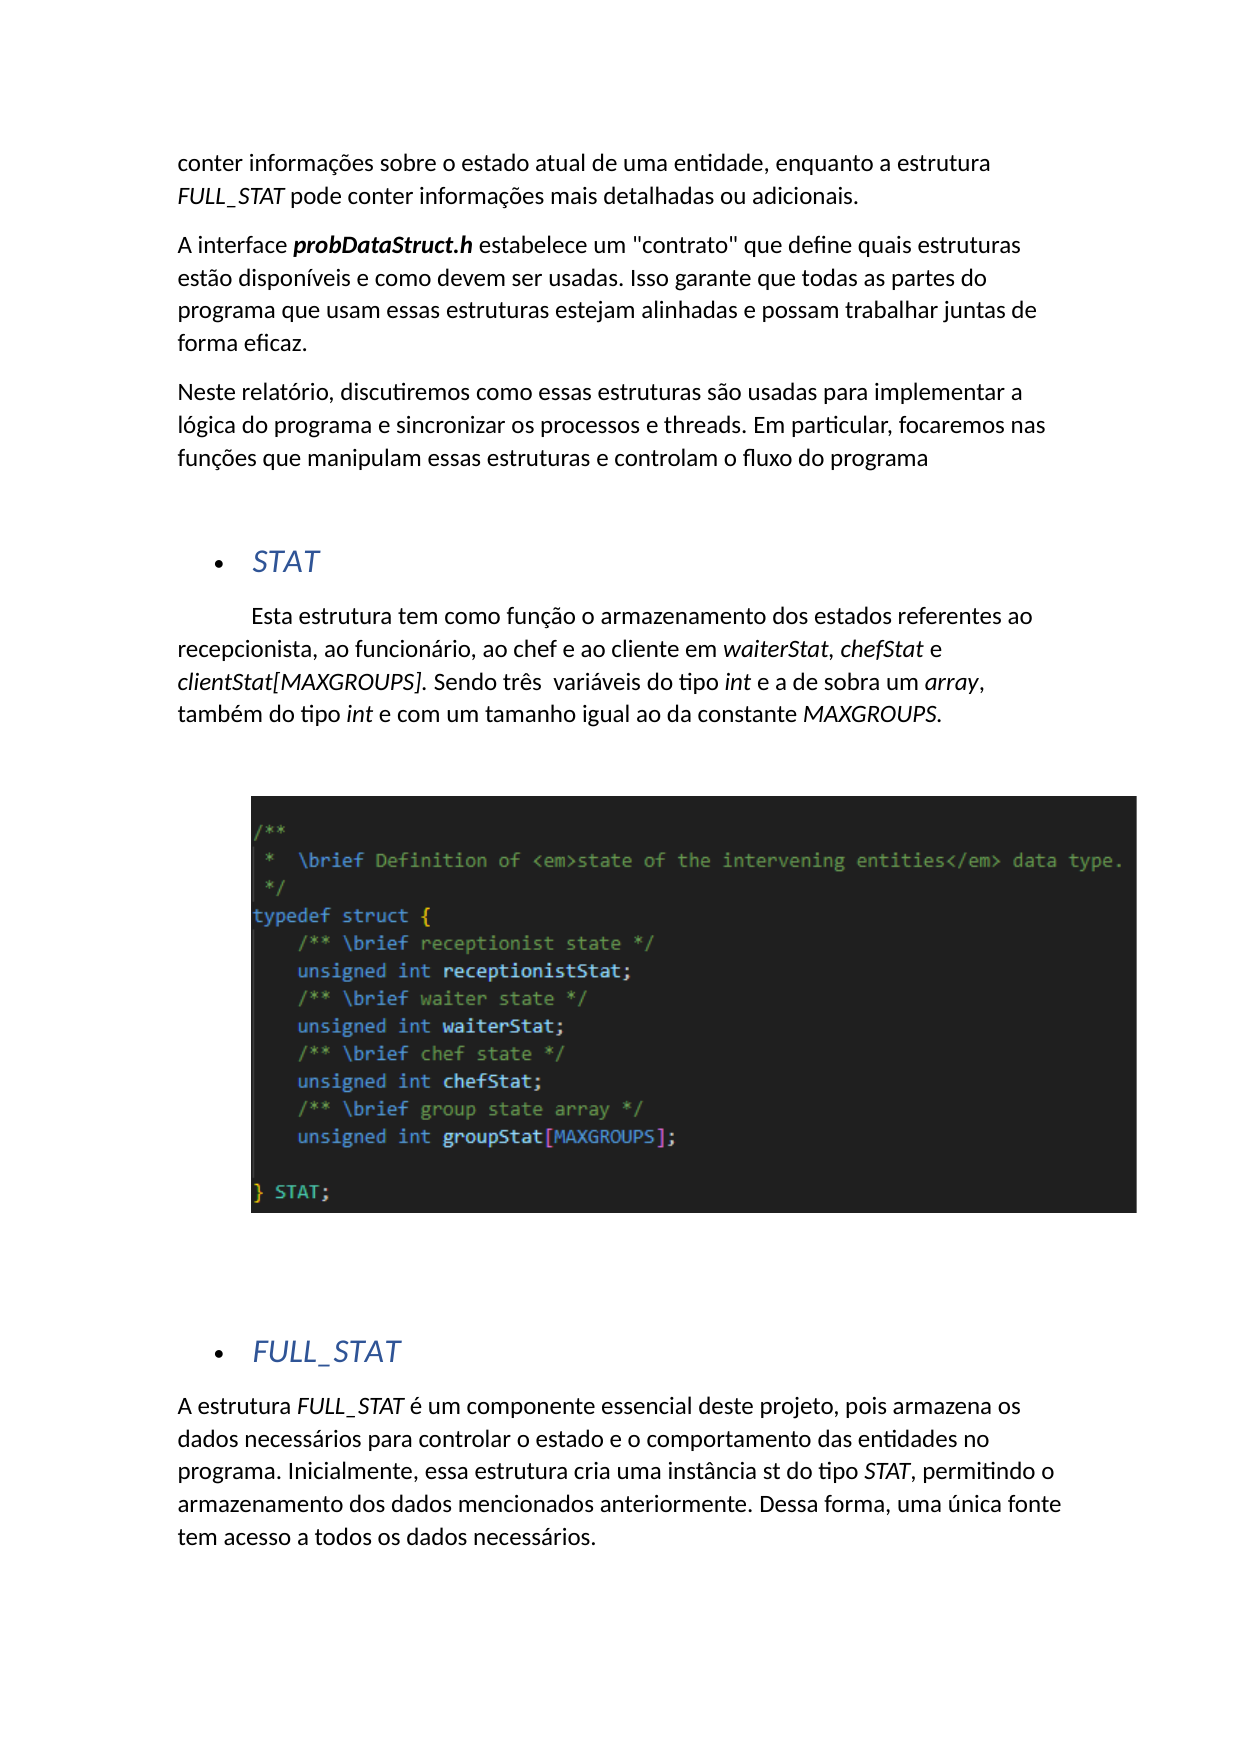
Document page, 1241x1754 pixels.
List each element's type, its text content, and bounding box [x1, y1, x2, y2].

list FULL_STAT [215, 1330, 1063, 1371]
text A estrutura FULL_STAT é um componente essencial deste projeto, pois armazena os dados necessários para controlar o estado e o comportamento das entidades no programa. Inicialmente, essa estrutura cria uma instância st do tipo STAT, permitindo o armazenamento dos dados mencionados anteriormente. Dessa forma, uma única fonte tem acesso a todos os dados necessários. [177, 1390, 1063, 1551]
text Esta estrutura tem como função o armazenamento dos estados referentes ao recepcionista, ao funcionário, ao chef e ao cliente em waiterStat, chefStat e clientStat[MAXGROUPS]. Sendo três variáveis do tipo int e a de sobra um array, também do tipo int e com um tamanho igual ao da constante MAXGROUPS. [177, 601, 1063, 729]
text A interface probDataStruct.h estabelece um "contrato" que define quais estruturas estão disponíveis e como devem ser usadas. Isso garante que todas as partes do programa que usam essas estruturas estejam alinhadas e possam trabalhar juntas de forma eficaz. [177, 229, 1063, 358]
text Neste relatório, discutiremos como essas estruturas são usadas para implementar a lógica do programa e sincronizar os processos e threads. Em particular, focaremos nas funções que manipulam essas estruturas e controlam o fluxo do programa [177, 377, 1063, 472]
text conter informações sobre o estado atual de uma entidade, enquanto a estrutura FULL_STAT pode conter informações mais detalhadas ou adicionais. [177, 148, 1063, 211]
list STAT [215, 540, 1063, 581]
